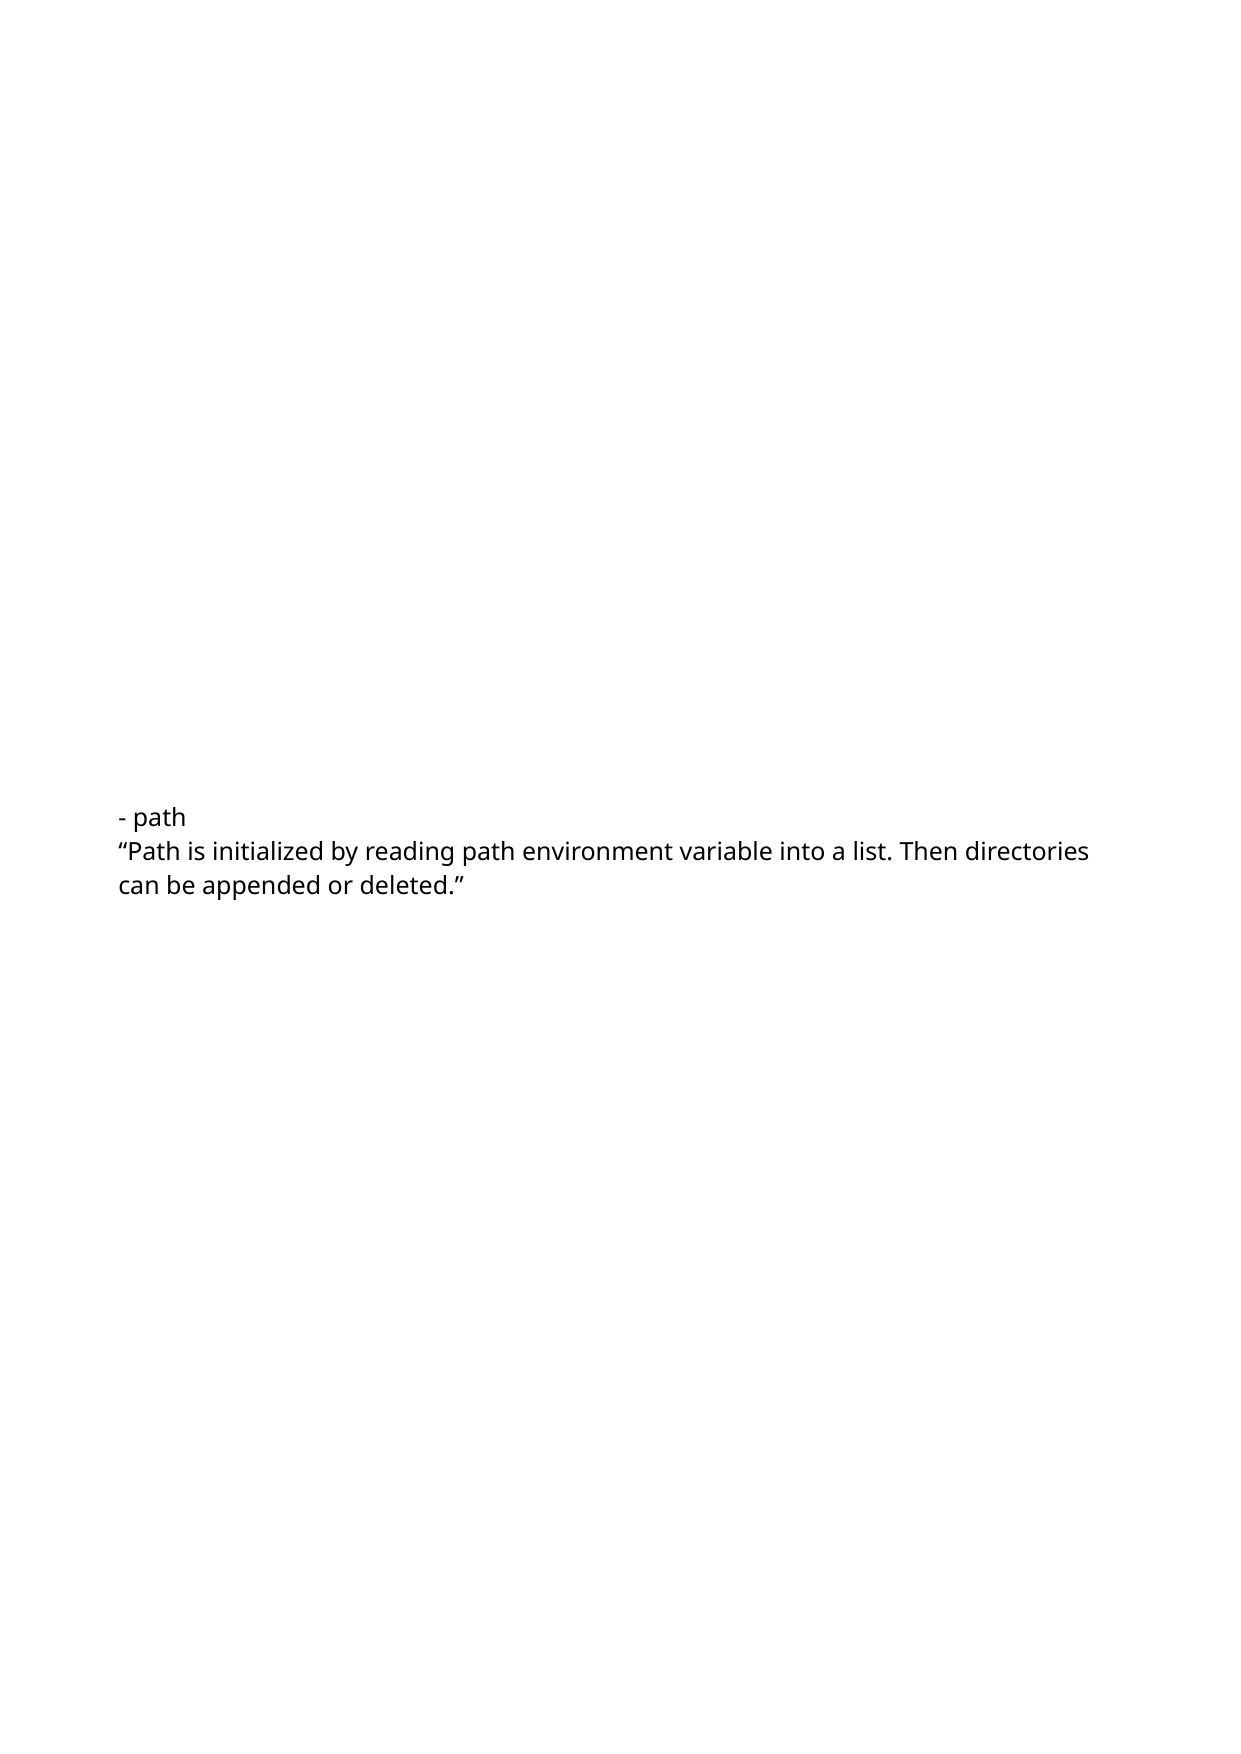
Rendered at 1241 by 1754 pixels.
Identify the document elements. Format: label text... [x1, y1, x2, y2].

text “Path is initialized by reading path environment variable into a list. Then directories can be appended or deleted.” [118, 833, 1122, 902]
text - path [118, 799, 1122, 833]
